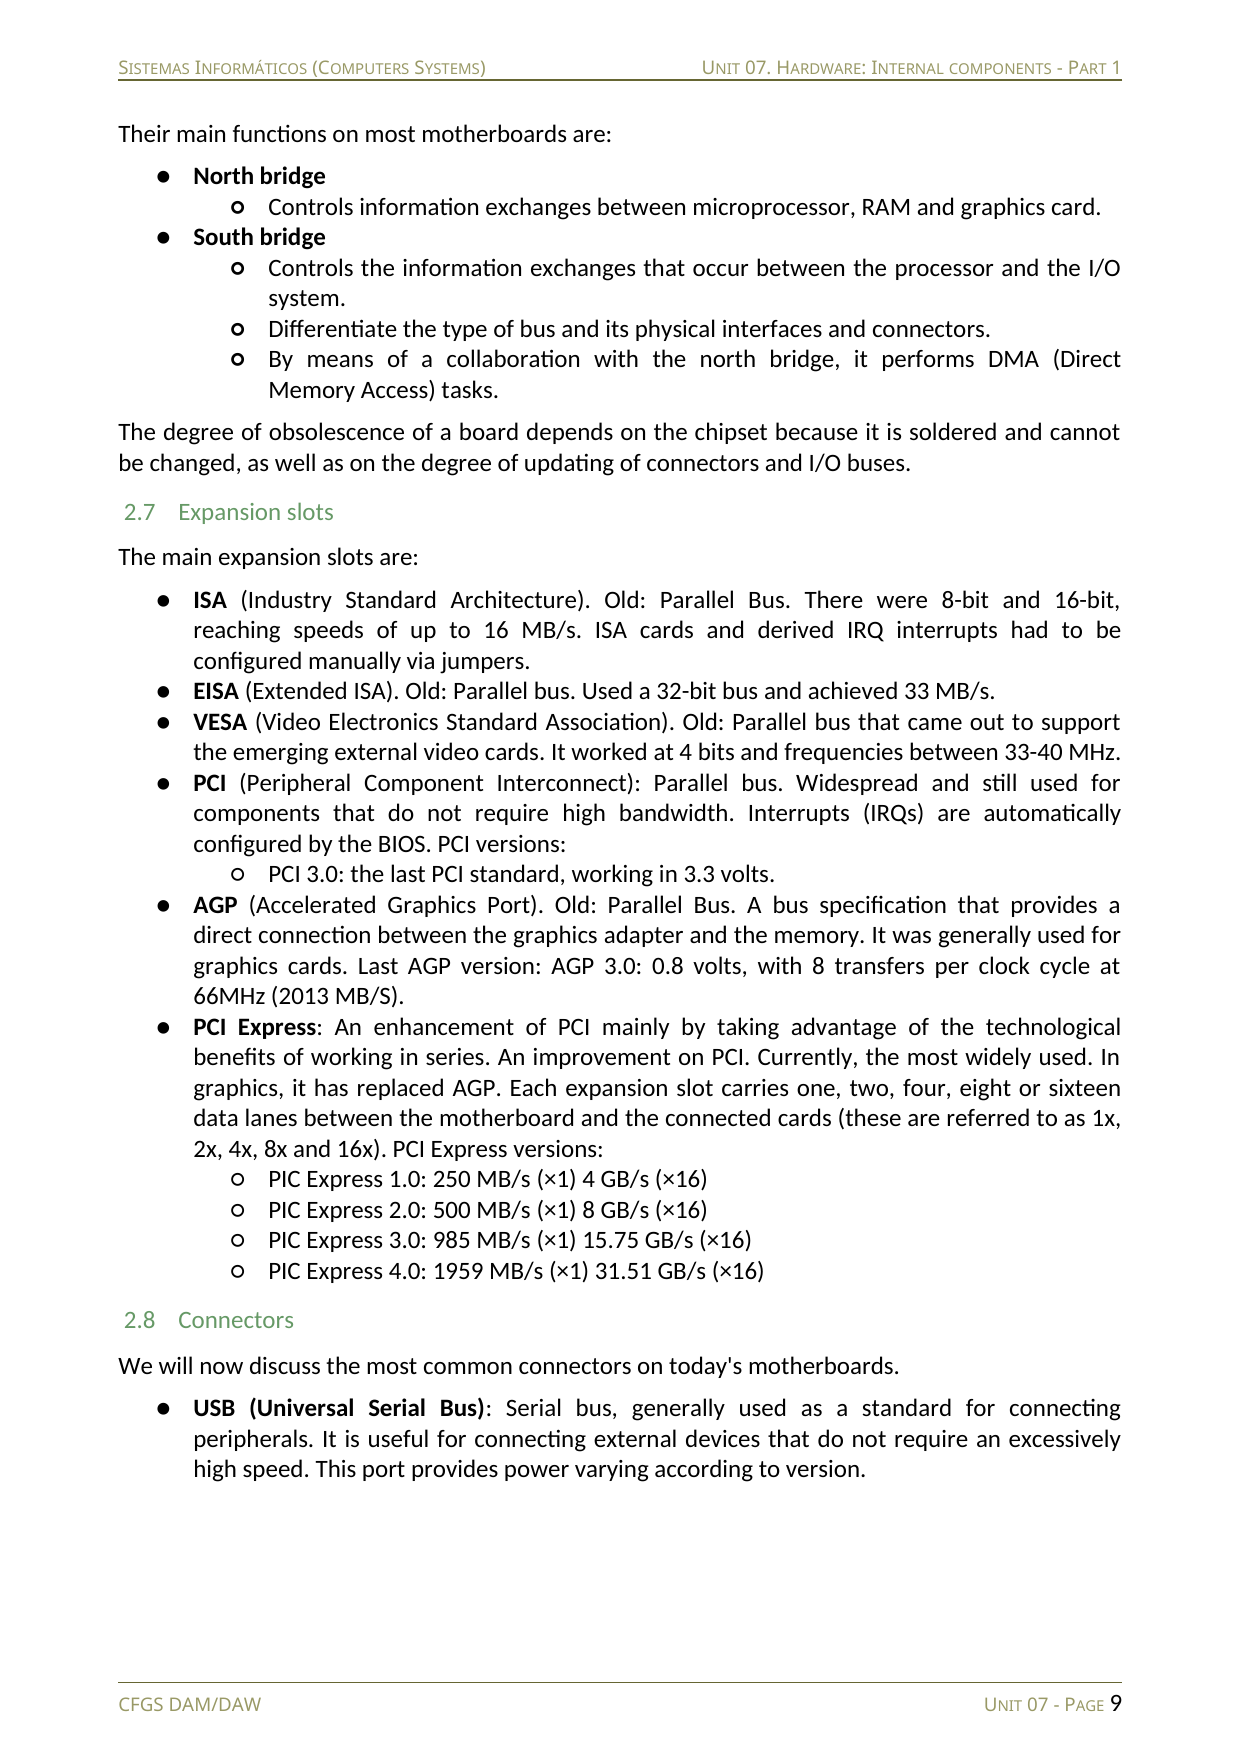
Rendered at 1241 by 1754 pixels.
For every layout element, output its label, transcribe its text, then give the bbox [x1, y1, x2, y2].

list EISA (Extended ISA). Old: Parallel bus. Used a 32-bit bus and achieved 33 MB/s. [156, 675, 1122, 706]
list PCI (Peripheral Component Interconnect): Parallel bus. Widespread and still used for components that do not require high bandwidth. Interrupts (IRQs) are automatically configured by the BIOS. PCI versions: [156, 767, 1122, 858]
list ISA (Industry Standard Architecture). Old: Parallel Bus. There were 8-bit and 16-bit, reaching speeds of up to 16 MB/s. ISA cards and derived IRQ interrupts had to be configured manually via jumpers. [156, 584, 1122, 675]
text The main expansion slots are: [118, 541, 1122, 572]
list PIC Express 4.0: 1959 MB/s (×1) 31.51 GB/s (×16) [231, 1255, 1122, 1286]
list Controls the information exchanges that occur between the processor and the I/O system. [231, 252, 1122, 313]
text We will now discuss the most common connectors on today's motherboards. [118, 1350, 1122, 1380]
text The degree of obsolescence of a board depends on the chipset because it is soldered and cannot be changed, as well as on the degree of updating of connectors and I/O buses. [118, 416, 1122, 477]
list AGP (Accelerated Graphics Port). Old: Parallel Bus. A bus specification that provides a direct connection between the graphics adapter and the memory. It was generally used for graphics cards. Last AGP version: AGP 3.0: 0.8 volts, with 8 transfers per clock cycle at 66MHz (2013 MB/S). [156, 889, 1122, 1011]
list PCI Express: An enhancement of PCI mainly by taking advantage of the technological benefits of working in series. An improvement on PCI. Currently, the most widely used. In graphics, it has replaced AGP. Each expansion slot carries one, two, four, eight or sixteen data lanes between the motherboard and the connected cards (these are referred to as 1x, 2x, 4x, 8x and 16x). PCI Express versions: [156, 1011, 1122, 1164]
list Differentiate the type of bus and its physical interfaces and connectors. [231, 313, 1122, 343]
list PIC Express 1.0: 250 MB/s (×1) 4 GB/s (×16) [231, 1164, 1122, 1194]
list USB (Universal Serial Bus): Serial bus, generally used as a standard for connecting peripherals. It is useful for connecting external devices that do not require an excessively high speed. This port provides power varying according to version. [156, 1392, 1122, 1484]
text Their main functions on most motherboards are: [118, 118, 1122, 148]
list South bridge [156, 221, 1122, 252]
subtitle Connectors [118, 1304, 1122, 1335]
list PIC Express 3.0: 985 MB/s (×1) 15.75 GB/s (×16) [231, 1225, 1122, 1255]
list PIC Express 2.0: 500 MB/s (×1) 8 GB/s (×16) [231, 1194, 1122, 1225]
subtitle Expansion slots [118, 496, 1122, 527]
list VESA (Video Electronics Standard Association). Old: Parallel bus that came out to support the emerging external video cards. It worked at 4 bits and frequencies between 33-40 MHz. [156, 706, 1122, 767]
list North bridge [156, 160, 1122, 191]
list By means of a collaboration with the north bridge, it performs DMA (Direct Memory Access) tasks. [231, 343, 1122, 404]
list Controls information exchanges between microprocessor, RAM and graphics card. [231, 191, 1122, 221]
list PCI 3.0: the last PCI standard, working in 3.3 volts. [231, 858, 1122, 889]
